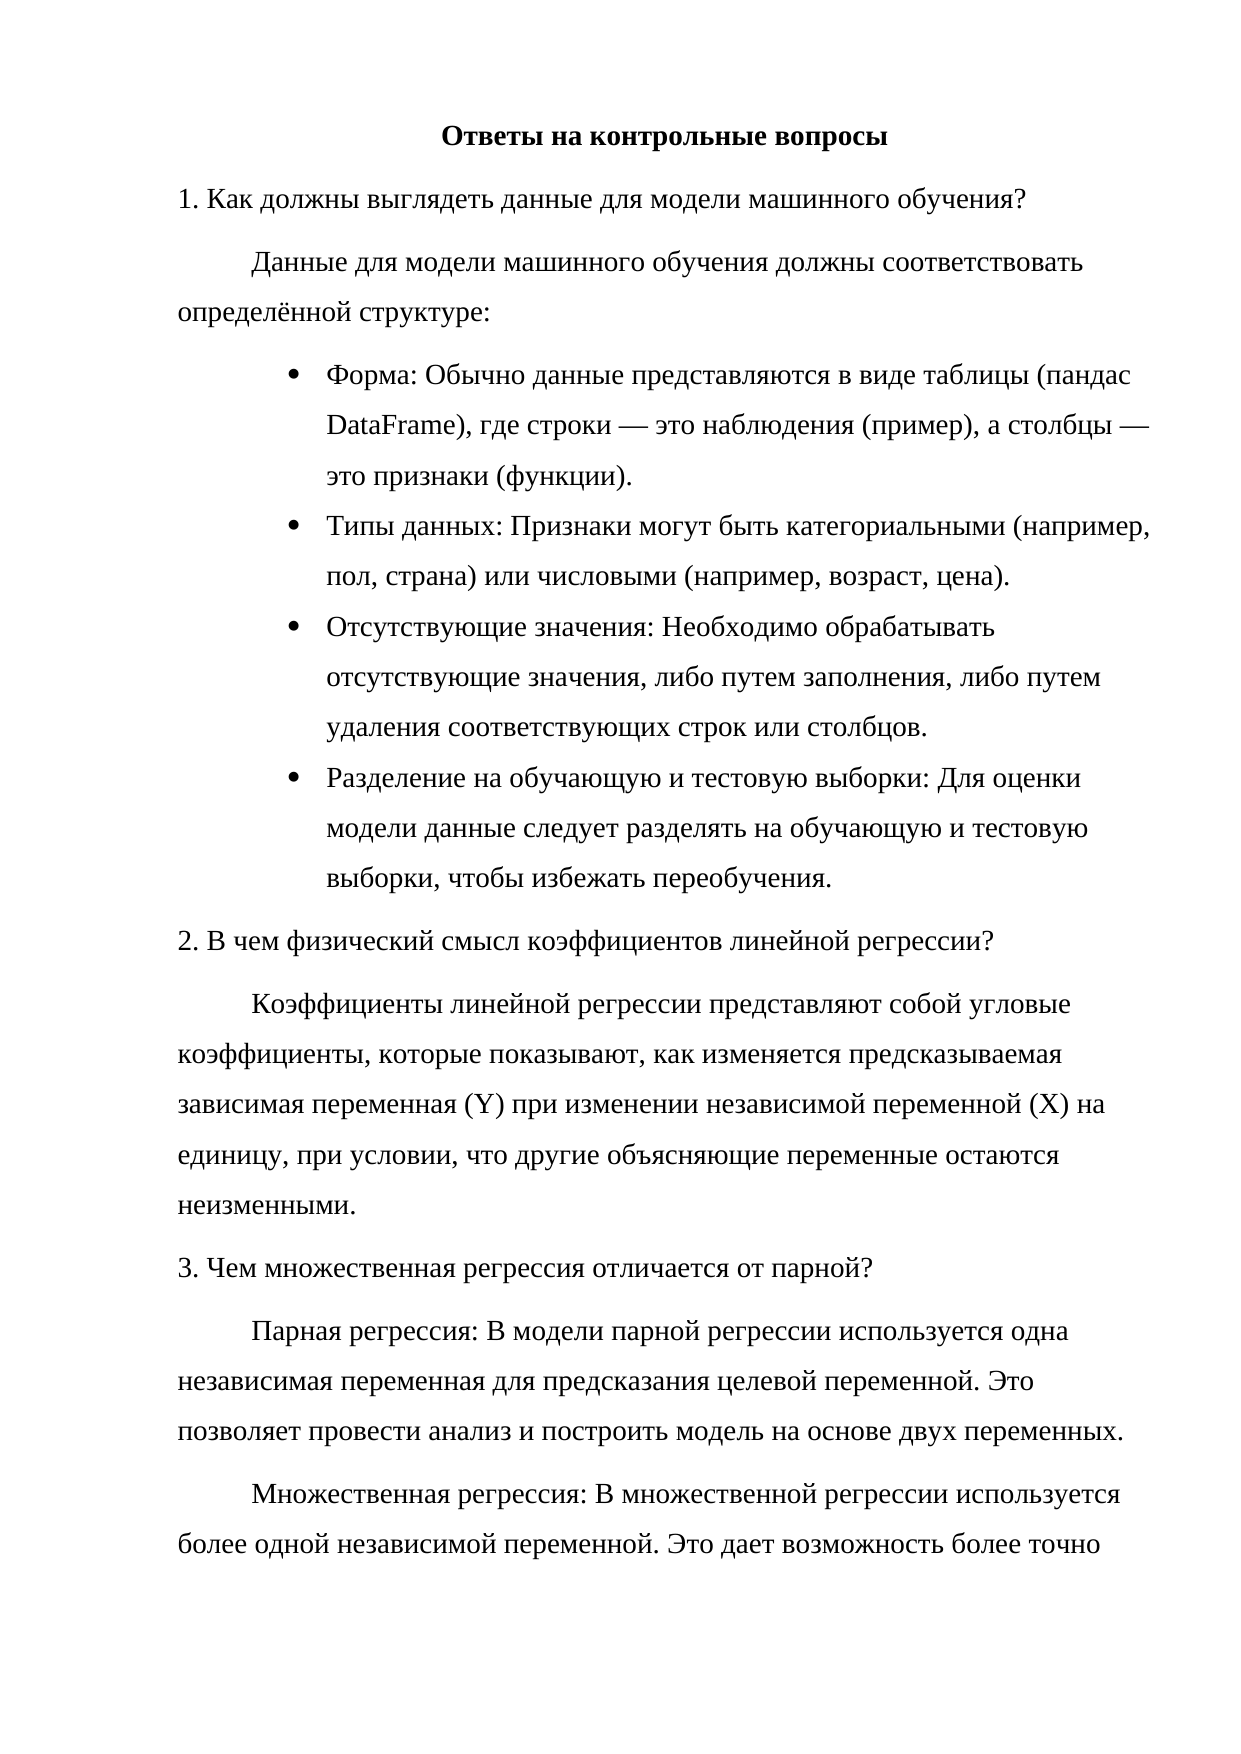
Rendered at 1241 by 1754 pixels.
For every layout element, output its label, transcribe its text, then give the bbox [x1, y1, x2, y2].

text Ответы на контрольные вопросы [177, 118, 1152, 152]
text Парная регрессия: В модели парной регрессии используется одна независимая переменная для предсказания целевой переменной. Это позволяет провести анализ и построить модель на основе двух переменных. [177, 1313, 1152, 1447]
text 3. Чем множественная регрессия отличается от парной? [177, 1250, 1152, 1284]
list Разделение на обучающую и тестовую выборки: Для оценки модели данные следует разделять на обучающую и тестовую выборки, чтобы избежать переобучения. [288, 760, 1152, 894]
list Форма: Обычно данные представляются в виде таблицы (пандас DataFrame), где строки — это наблюдения (пример), а столбцы — это признаки (функции). [288, 357, 1152, 491]
text Множественная регрессия: В множественной регрессии используется более одной независимой переменной. Это дает возможность более точно [177, 1476, 1152, 1560]
text Коэффициенты линейной регрессии представляют собой угловые коэффициенты, которые показывают, как изменяется предсказываемая зависимая переменная (Y) при изменении независимой переменной (X) на единицу, при условии, что другие объясняющие переменные остаются неизменными. [177, 986, 1152, 1221]
text Данные для модели машинного обучения должны соответствовать определённой структуре: [177, 244, 1152, 328]
text 1. Как должны выглядеть данные для модели машинного обучения? [177, 181, 1152, 214]
text 2. В чем физический смысл коэффициентов линейной регрессии? [177, 923, 1152, 957]
list Отсутствующие значения: Необходимо обрабатывать отсутствующие значения, либо путем заполнения, либо путем удаления соответствующих строк или столбцов. [288, 609, 1152, 743]
list Типы данных: Признаки могут быть категориальными (например, пол, страна) или числовыми (например, возраст, цена). [288, 508, 1152, 592]
